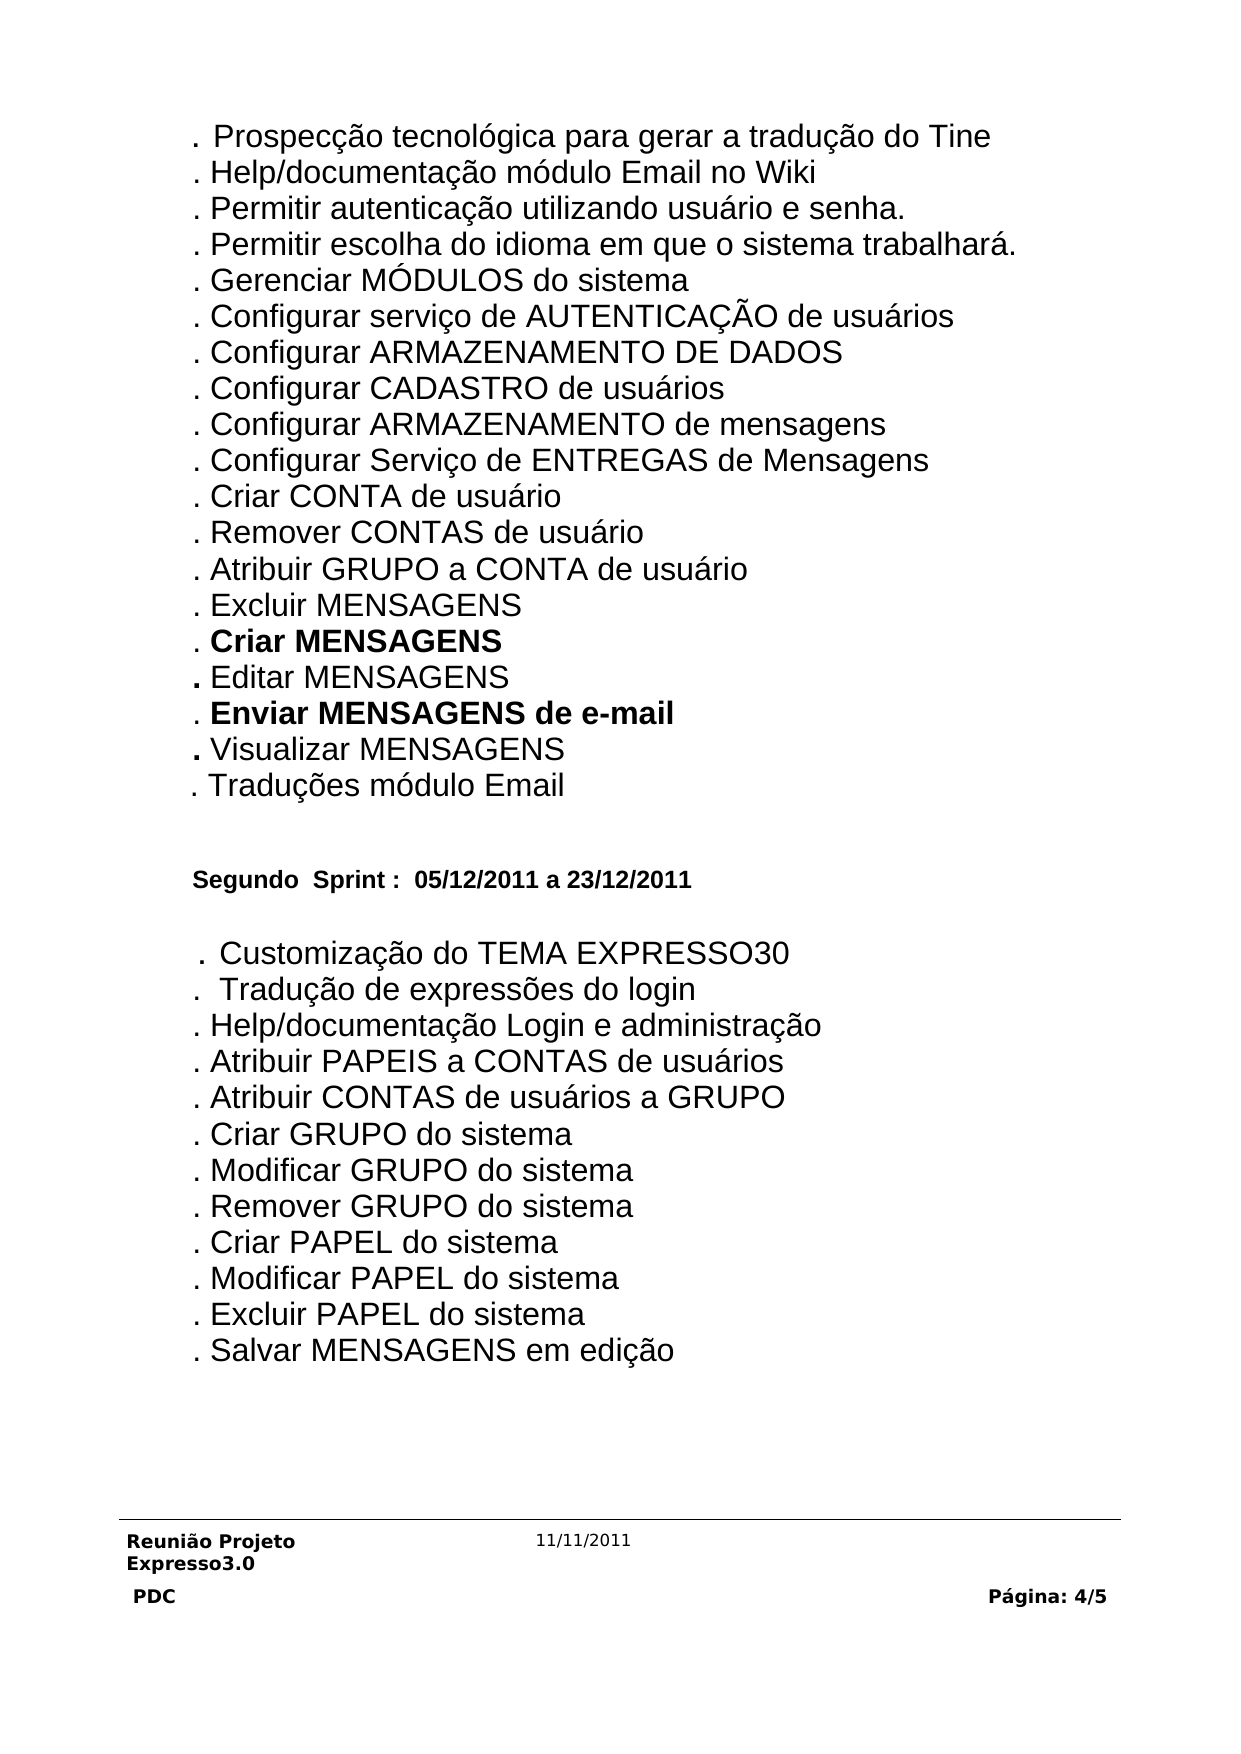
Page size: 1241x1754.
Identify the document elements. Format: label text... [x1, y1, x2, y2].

text . Gerenciar MÓDULOS do sistema [118, 262, 1122, 298]
text . Excluir MENSAGENS [118, 587, 1122, 623]
text . Configurar Serviço de ENTREGAS de Mensagens [118, 442, 1122, 478]
text . Tradução de expressões do login [118, 972, 1122, 1008]
text . Remover CONTAS de usuário [118, 514, 1122, 551]
text . Atribuir PAPEIS a CONTAS de usuários [118, 1044, 1122, 1080]
text . Atribuir CONTAS de usuários a GRUPO [118, 1080, 1122, 1116]
text . Help/documentação Login e administração [118, 1008, 1122, 1044]
text . Visualizar MENSAGENS [118, 731, 1122, 767]
text . Salvar MENSAGENS em edição [118, 1332, 1122, 1368]
text . Customização do TEMA EXPRESSO30 [118, 936, 1122, 972]
text . Remover GRUPO do sistema [118, 1188, 1122, 1224]
text . Prospecção tecnológica para gerar a tradução do Tine [118, 118, 1122, 154]
text . Criar GRUPO do sistema [118, 1116, 1122, 1152]
text . Atribuir GRUPO a CONTA de usuário [118, 551, 1122, 587]
text . Traduções módulo Email [118, 767, 1122, 803]
text . Editar MENSAGENS [118, 659, 1122, 695]
text . Configurar ARMAZENAMENTO de mensagens [118, 406, 1122, 442]
text . Permitir escolha do idioma em que o sistema trabalhará. [118, 226, 1122, 262]
text . Permitir autenticação utilizando usuário e senha. [118, 190, 1122, 226]
text Segundo Sprint : 05/12/2011 a 23/12/2011 [118, 866, 1122, 894]
text . Configurar ARMAZENAMENTO DE DADOS [118, 334, 1122, 370]
text . Configurar CADASTRO de usuários [118, 370, 1122, 406]
text . Excluir PAPEL do sistema [118, 1296, 1122, 1332]
text . Criar CONTA de usuário [118, 478, 1122, 514]
text . Criar PAPEL do sistema [118, 1224, 1122, 1260]
text . Criar MENSAGENS [118, 623, 1122, 659]
text . Modificar GRUPO do sistema [118, 1152, 1122, 1188]
text . Enviar MENSAGENS de e-mail [118, 695, 1122, 731]
text . Configurar serviço de AUTENTICAÇÃO de usuários [118, 298, 1122, 334]
text . Modificar PAPEL do sistema [118, 1260, 1122, 1296]
text . Help/documentação módulo Email no Wiki [118, 154, 1122, 190]
